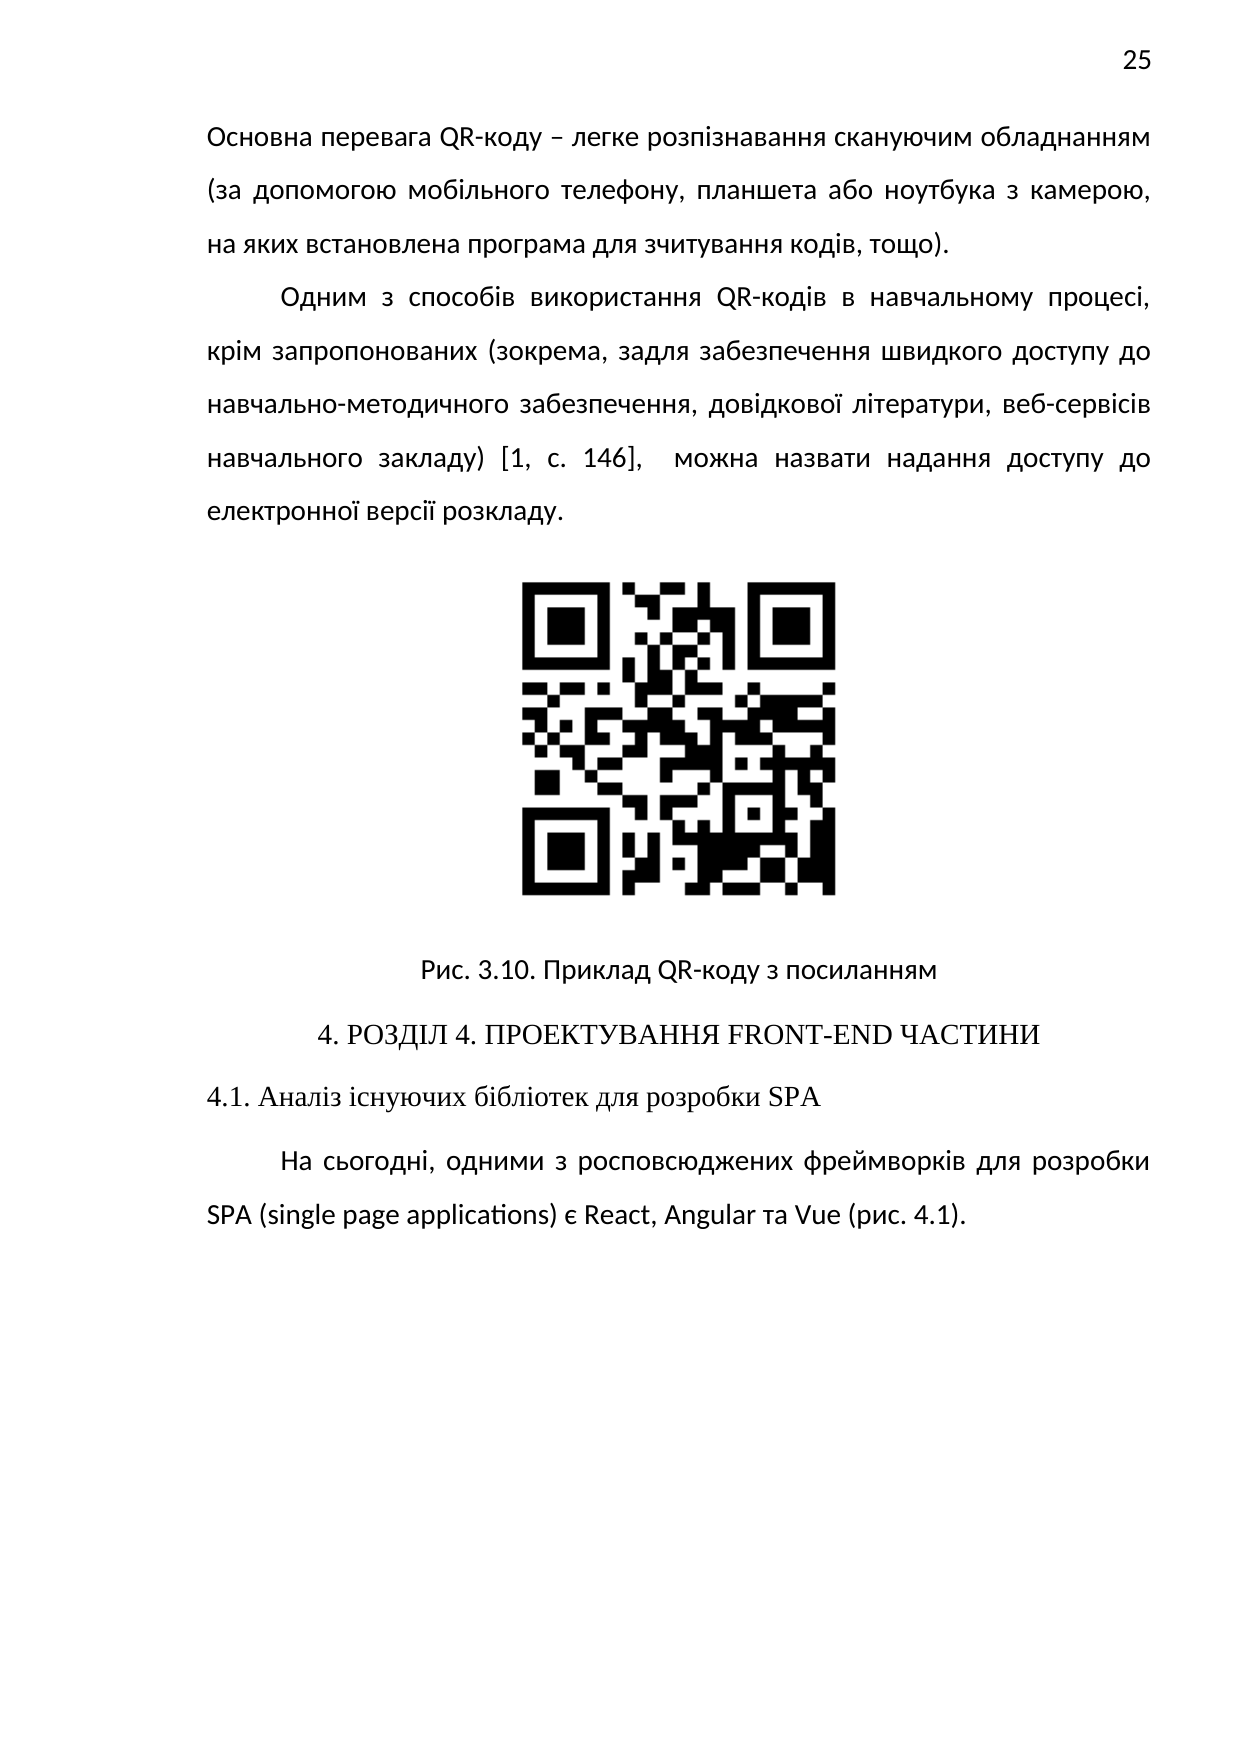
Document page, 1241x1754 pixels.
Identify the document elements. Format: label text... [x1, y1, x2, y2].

text Рис. 3.10. Приклад QR-коду з посиланням [207, 951, 1152, 986]
text Одним з способів використання QR-кодів в навчальному процесі, крім запропонованих (зокрема, задля забезпечення швидкого доступу до навчально-методичного забезпечення, довідкової літератури, веб-сервісів навчального закладу) [1, с. 146], можна назвати надання доступу до електронної версії розкладу. [207, 278, 1152, 528]
picture [485, 545, 873, 933]
subtitle 4. РОЗДІЛ 4. ПРОЕКТУВАННЯ FRONT-END ЧАСТИНИ [207, 1017, 1152, 1050]
subtitle 4.1. Аналіз існуючих бібліотек для розробки SPA [207, 1079, 1152, 1113]
text Основна перевага QR-коду – легке розпізнавання скануючим обладнанням (за допомогою мобільного телефону, планшета або ноутбука з камерою, на яких встановлена програма для зчитування кодів, тощо). [207, 118, 1152, 261]
text На сьогодні, одними з росповсюджених фреймворків для розробки SPA (single page applications) є React, Angular та Vue (рис. 4.1). [207, 1142, 1152, 1231]
